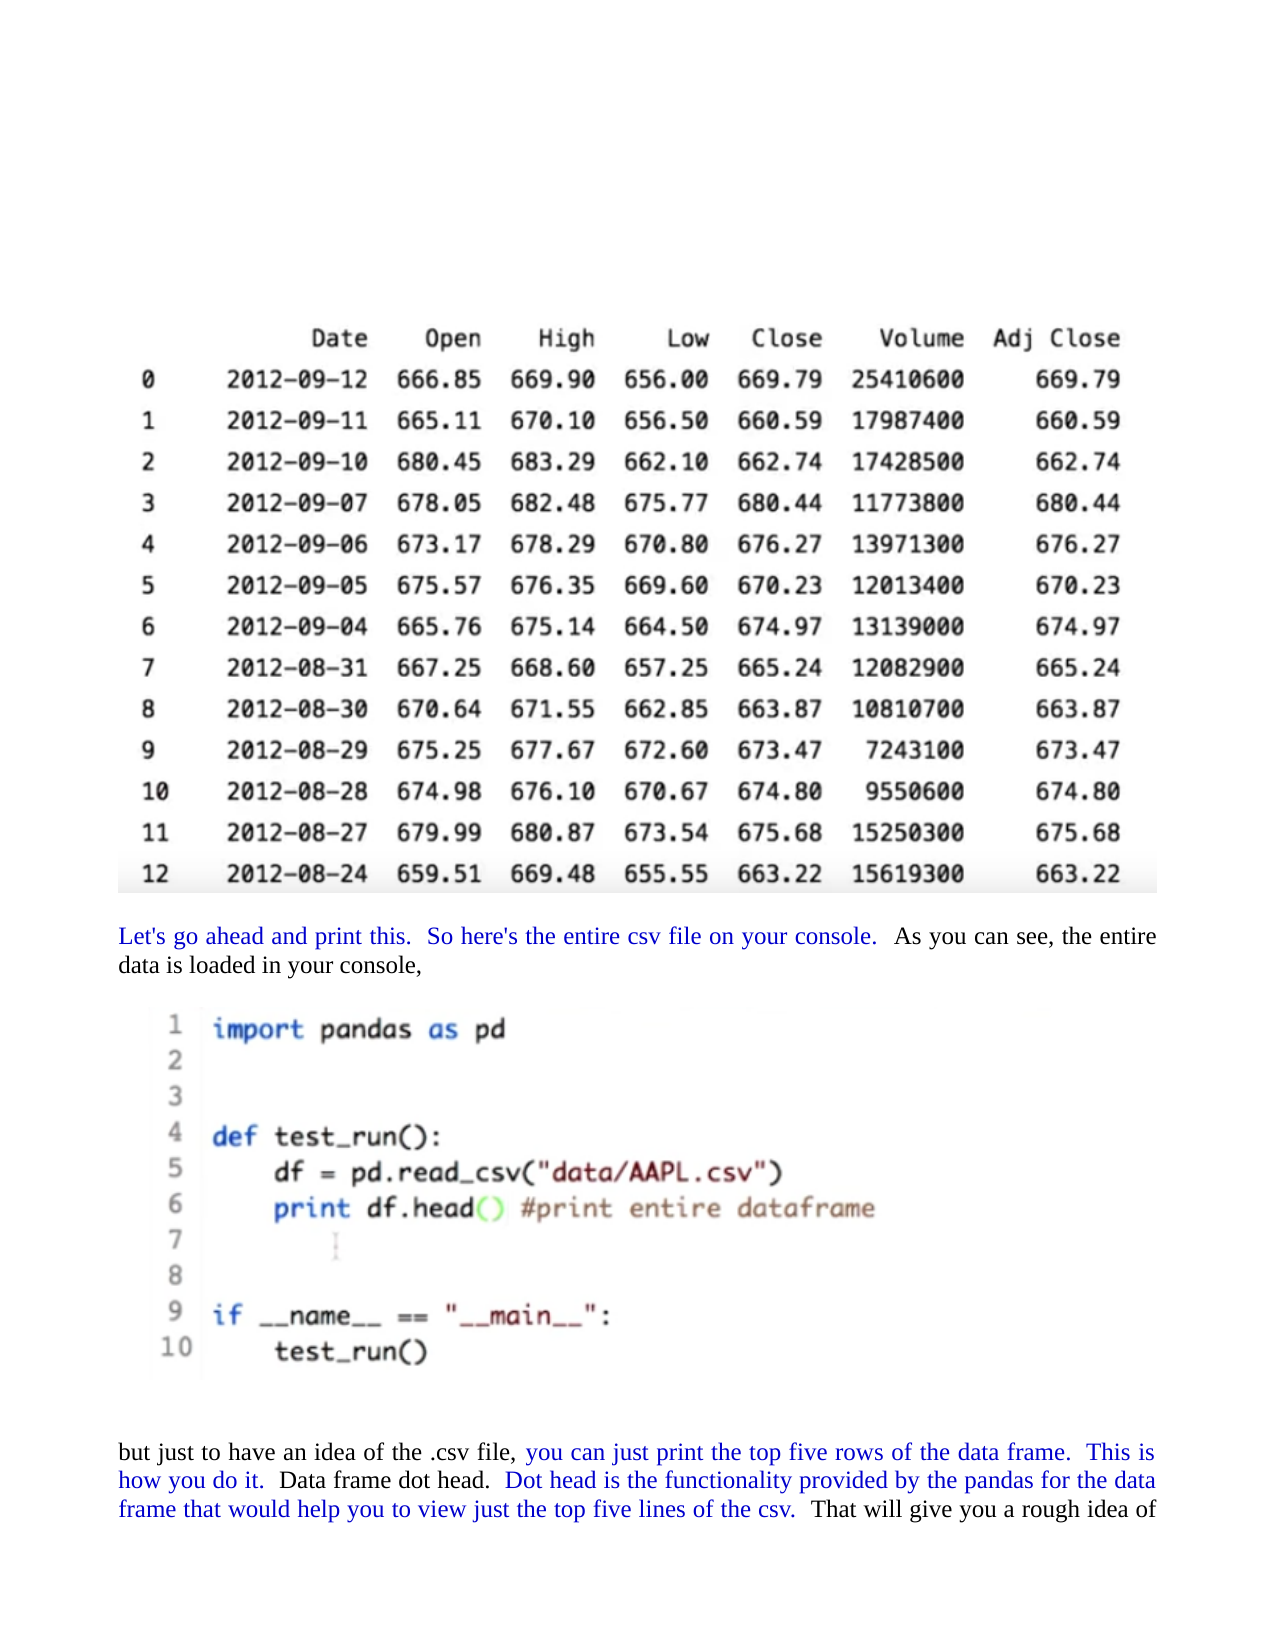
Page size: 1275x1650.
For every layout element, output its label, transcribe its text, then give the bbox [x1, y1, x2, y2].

picture [118, 319, 1157, 893]
picture [148, 1007, 1055, 1380]
text but just to have an idea of the .csv file, you can just print the top five rows of the data frame. This is how you do it. Data frame dot head. Dot head is the functionality provided by the pandas for the data frame that would help you to view just the top five lines of the csv. That will give you a rough idea of [118, 1437, 1157, 1523]
text Let's go ahead and print this. So here's the entire csv file on your console. As you can see, the entire data is loaded in your console, [118, 921, 1157, 978]
